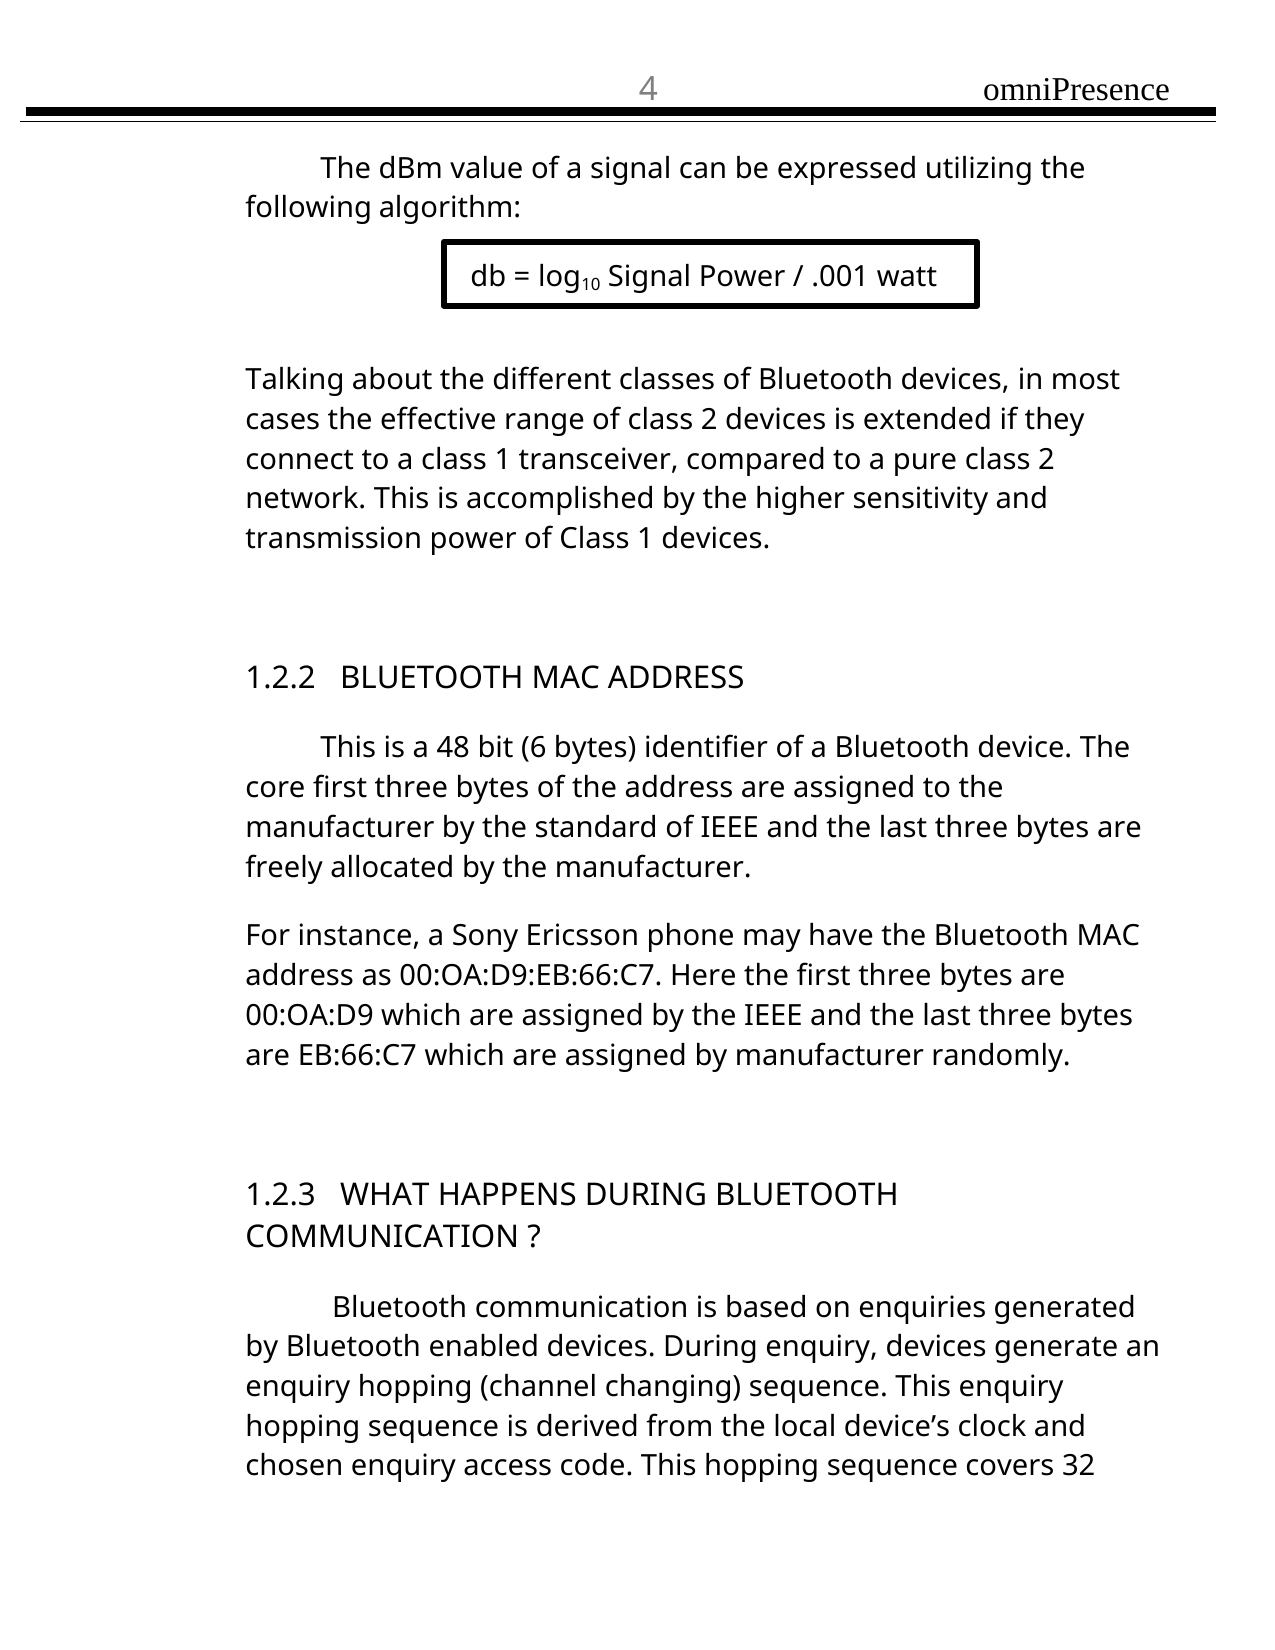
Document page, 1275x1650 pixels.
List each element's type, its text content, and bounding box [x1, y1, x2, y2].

text db = log10 Signal Power / .001 watt [447, 256, 974, 295]
text The dBm value of a signal can be expressed utilizing the following algorithm: [245, 147, 1170, 226]
text Bluetooth communication is based on enquiries generated by Bluetooth enabled devices. During enquiry, devices generate an enquiry hopping (channel changing) sequence. This enquiry hopping sequence is derived from the local device’s clock and chosen enquiry access code. This hopping sequence covers 32 [245, 1286, 1170, 1484]
text 1.2.3 WHAT HAPPENS DURING BLUETOOTH COMMUNICATION ? [245, 1171, 1170, 1257]
text [170, 256, 441, 295]
text For instance, a Sony Ericsson phone may have the Bluetooth MAC address as 00:OA:D9:EB:66:C7. Here the first three bytes are 00:OA:D9 which are assigned by the IEEE and the last three bytes are EB:66:C7 which are assigned by manufacturer randomly. [245, 915, 1170, 1073]
text [980, 256, 1170, 295]
text Talking about the different classes of Bluetooth devices, in most cases the effective range of class 2 devices is extended if they connect to a class 1 transceiver, compared to a pure class 2 network. This is accomplished by the higher sensitivity and transmission power of Class 1 devices. [245, 358, 1170, 557]
text 1.2.2 BLUETOOTH MAC ADDRESS [245, 655, 1170, 698]
text This is a 48 bit (6 bytes) identifier of a Bluetooth device. The core first three bytes of the address are assigned to the manufacturer by the standard of IEEE and the last three bytes are freely allocated by the manufacturer. [245, 727, 1170, 886]
